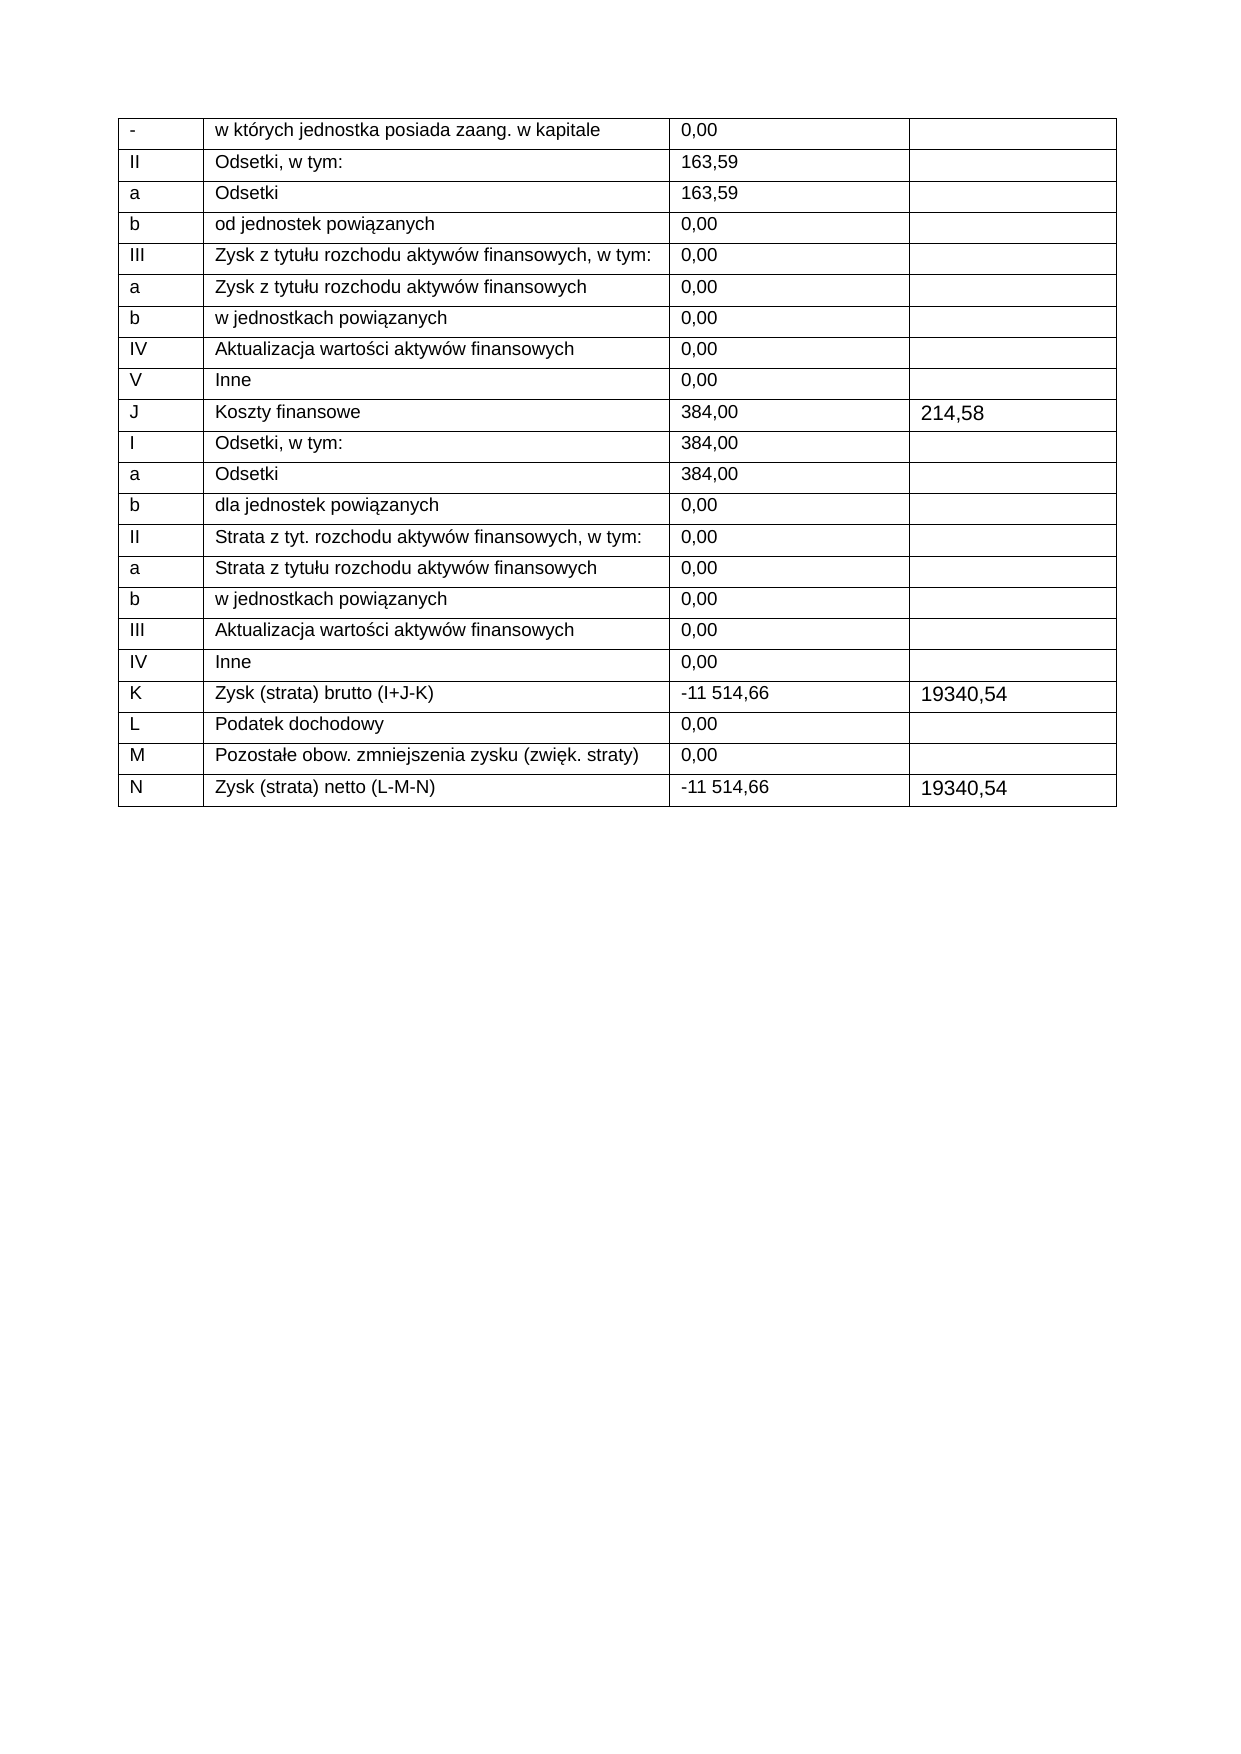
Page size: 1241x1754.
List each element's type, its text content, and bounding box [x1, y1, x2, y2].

table_cell III [119, 244, 203, 274]
table_cell [910, 369, 1116, 399]
table_cell [910, 744, 1116, 774]
table_cell b [119, 307, 203, 337]
table_cell [910, 494, 1116, 524]
table_cell b [119, 213, 203, 243]
table_cell -11 514,66 [670, 682, 909, 712]
table_cell Strata z tyt. rozchodu aktywów finansowych, w tym: [204, 525, 669, 556]
table_cell w jednostkach powiązanych [204, 307, 669, 337]
table_cell 0,00 [670, 619, 909, 649]
table_cell b [119, 588, 203, 618]
table_cell w których jednostka posiada zaang. w kapitale [204, 119, 669, 149]
table_cell IV [119, 338, 203, 368]
table_cell w jednostkach powiązanych [204, 588, 669, 618]
table_cell 0,00 [670, 275, 909, 306]
table_cell [910, 588, 1116, 618]
table_cell - [119, 119, 203, 149]
table_cell [910, 463, 1116, 493]
table_cell [910, 182, 1116, 212]
table_cell 384,00 [670, 463, 909, 493]
table_cell I [119, 432, 203, 462]
table_cell [910, 525, 1116, 556]
table_cell Zysk z tytułu rozchodu aktywów finansowych [204, 275, 669, 306]
table_cell 0,00 [670, 713, 909, 743]
table_cell 0,00 [670, 744, 909, 774]
table_cell II [119, 150, 203, 181]
table_cell Strata z tytułu rozchodu aktywów finansowych [204, 557, 669, 587]
table_cell Odsetki [204, 463, 669, 493]
table_cell 19340,54 [910, 775, 1116, 806]
table_cell Zysk z tytułu rozchodu aktywów finansowych, w tym: [204, 244, 669, 274]
table_cell 0,00 [670, 119, 909, 149]
table_cell 0,00 [670, 213, 909, 243]
table_cell 19340,54 [910, 682, 1116, 712]
table_cell 384,00 [670, 432, 909, 462]
table_cell Zysk (strata) netto (L-M-N) [204, 775, 669, 806]
table_cell dla jednostek powiązanych [204, 494, 669, 524]
table_cell 163,59 [670, 150, 909, 181]
table_cell II [119, 525, 203, 556]
table_cell a [119, 275, 203, 306]
table_cell 0,00 [670, 525, 909, 556]
table_cell [910, 275, 1116, 306]
table_cell 0,00 [670, 307, 909, 337]
table_cell Koszty finansowe [204, 400, 669, 431]
table_cell K [119, 682, 203, 712]
table_cell [910, 119, 1116, 149]
table_cell [910, 213, 1116, 243]
table_cell Inne [204, 369, 669, 399]
table_cell Odsetki [204, 182, 669, 212]
table_cell 0,00 [670, 650, 909, 681]
table_cell IV [119, 650, 203, 681]
table_cell Zysk (strata) brutto (I+J-K) [204, 682, 669, 712]
table_cell Odsetki, w tym: [204, 150, 669, 181]
table_cell III [119, 619, 203, 649]
table_cell [910, 150, 1116, 181]
table_cell Podatek dochodowy [204, 713, 669, 743]
table_cell 0,00 [670, 494, 909, 524]
table_cell 0,00 [670, 588, 909, 618]
table_cell Inne [204, 650, 669, 681]
table_cell -11 514,66 [670, 775, 909, 806]
table_cell Pozostałe obow. zmniejszenia zysku (zwięk. straty) [204, 744, 669, 774]
table_cell 163,59 [670, 182, 909, 212]
table_cell V [119, 369, 203, 399]
table_cell [910, 432, 1116, 462]
table_cell [910, 650, 1116, 681]
table_cell L [119, 713, 203, 743]
table_cell [910, 307, 1116, 337]
table_cell a [119, 182, 203, 212]
table_cell b [119, 494, 203, 524]
table_cell 384,00 [670, 400, 909, 431]
table_cell J [119, 400, 203, 431]
table_cell 0,00 [670, 369, 909, 399]
table_cell od jednostek powiązanych [204, 213, 669, 243]
table_cell N [119, 775, 203, 806]
table_cell 0,00 [670, 244, 909, 274]
table_cell [910, 619, 1116, 649]
table_cell [910, 244, 1116, 274]
table_cell [910, 713, 1116, 743]
table_cell Aktualizacja wartości aktywów finansowych [204, 619, 669, 649]
table_cell Odsetki, w tym: [204, 432, 669, 462]
table_cell 0,00 [670, 338, 909, 368]
table_cell M [119, 744, 203, 774]
table_cell Aktualizacja wartości aktywów finansowych [204, 338, 669, 368]
table_cell 214,58 [910, 400, 1116, 431]
table_cell [910, 557, 1116, 587]
table_cell [910, 338, 1116, 368]
table_cell a [119, 557, 203, 587]
table_cell a [119, 463, 203, 493]
table_cell 0,00 [670, 557, 909, 587]
